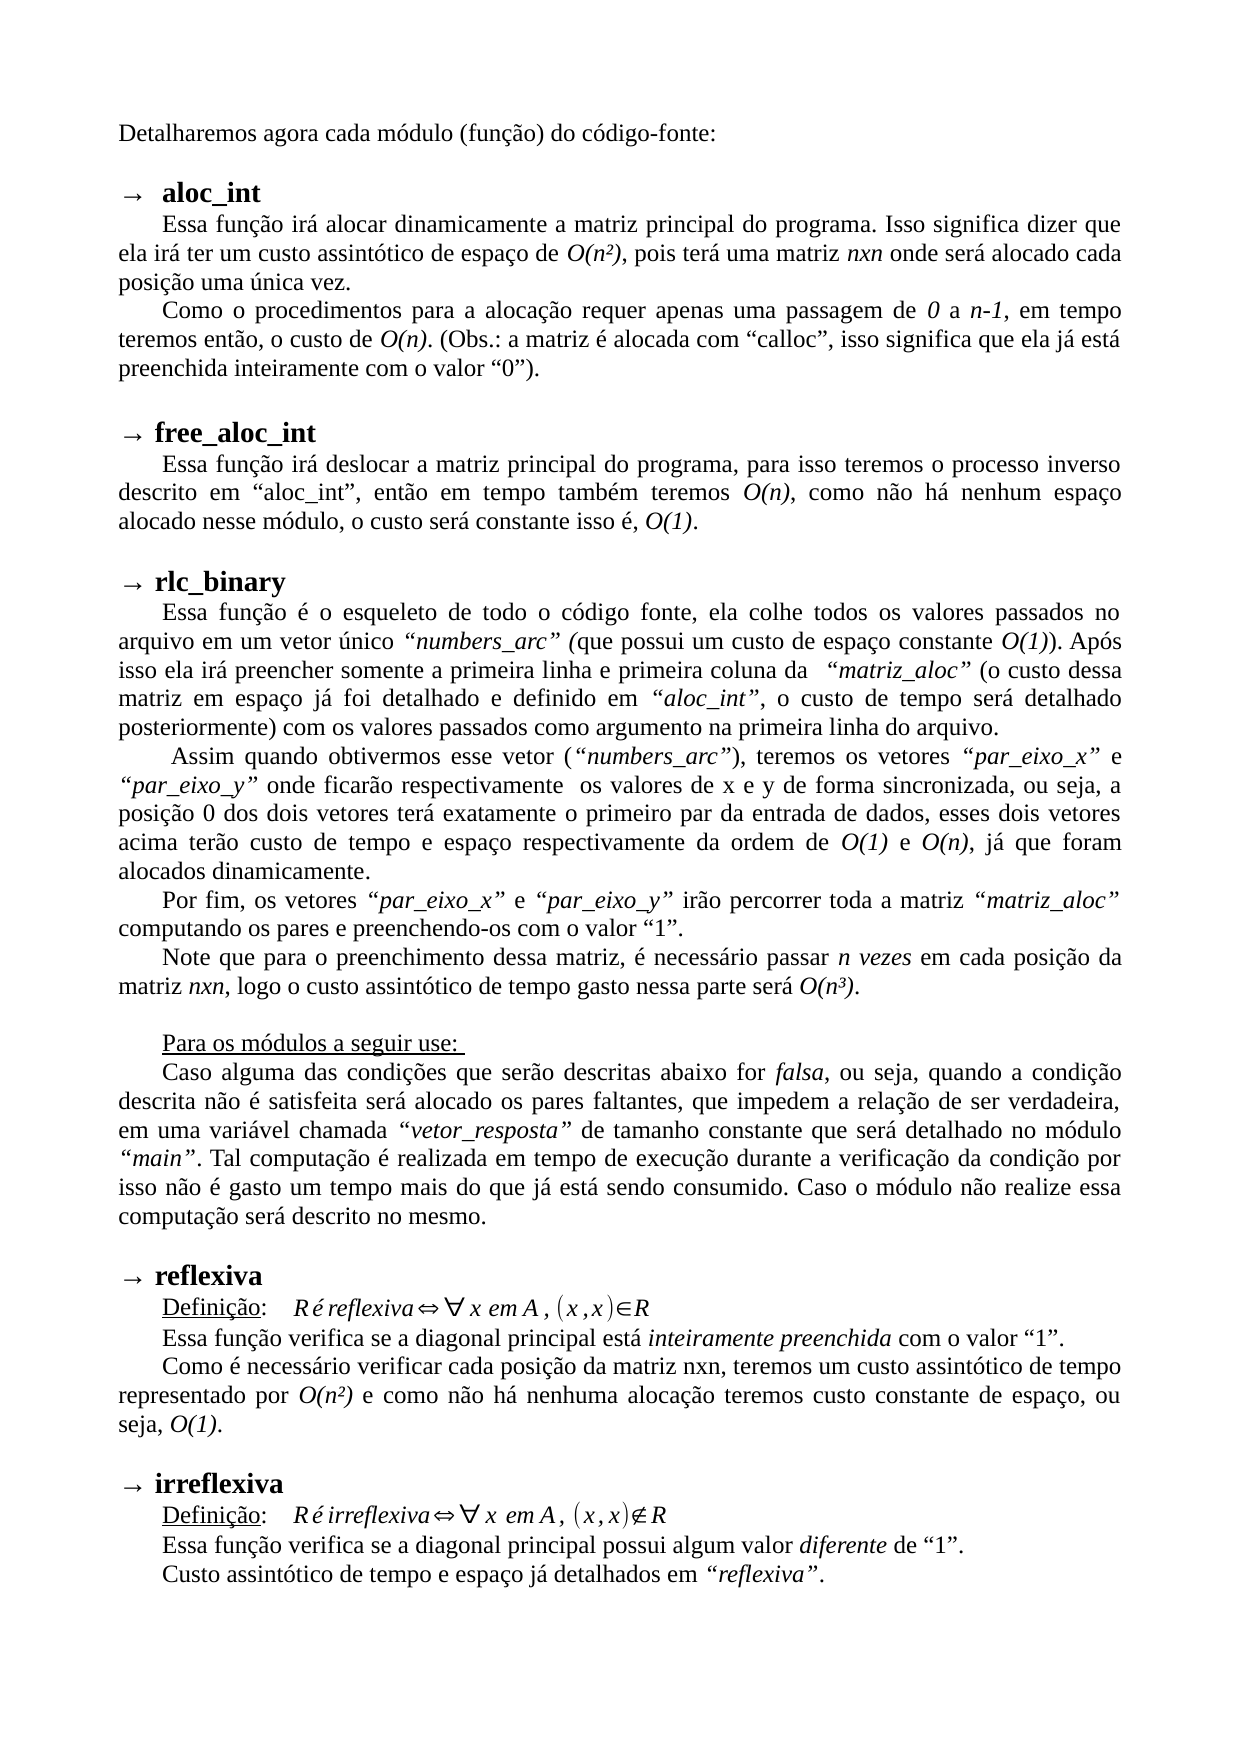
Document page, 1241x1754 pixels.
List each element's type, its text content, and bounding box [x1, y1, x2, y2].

text Caso alguma das condições que serão descritas abaixo for falsa, ou seja, quando a condição descrita não é satisfeita será alocado os pares faltantes, que impedem a relação de ser verdadeira, em uma variável chamada “vetor_resposta” de tamanho constante que será detalhado no módulo “main”. Tal computação é realizada em tempo de execução durante a verificação da condição por isso não é gasto um tempo mais do que já está sendo consumido. Caso o módulo não realize essa computação será descrito no mesmo. [118, 1057, 1122, 1230]
text Essa função verifica se a diagonal principal está inteiramente preenchida com o valor “1”. [118, 1323, 1122, 1351]
text Como o procedimentos para a alocação requer apenas uma passagem de 0 a n-1, em tempo teremos então, o custo de O(n). (Obs.: a matriz é alocada com “calloc”, isso significa que ela já está preenchida inteiramente com o valor “0”). [118, 295, 1122, 382]
text Essa função irá alocar dinamicamente a matriz principal do programa. Isso significa dizer que ela irá ter um custo assintótico de espaço de O(n²), pois terá uma matriz nxn onde será alocado cada posição uma única vez. [118, 209, 1122, 295]
text Por fim, os vetores “par_eixo_x” e “par_eixo_y” irão percorrer toda a matriz “matriz_aloc” computando os pares e preenchendo-os com o valor “1”. [118, 885, 1122, 942]
text → rlc_binary [118, 564, 1122, 597]
text → irreflexiva [118, 1466, 1122, 1500]
text Detalharemos agora cada módulo (função) do código-fonte: [118, 118, 1122, 147]
text Essa função é o esqueleto de todo o código fonte, ela colhe todos os valores passados no arquivo em um vetor único “numbers_arc” (que possui um custo de espaço constante O(1)). Após isso ela irá preencher somente a primeira linha e primeira coluna da “matriz_aloc” (o custo dessa matriz em espaço já foi detalhado e definido em “aloc_int”, o custo de tempo será detalhado posteriormente) com os valores passados como argumento na primeira linha do arquivo. [118, 597, 1122, 741]
text Para os módulos a seguir use: [118, 1028, 1122, 1057]
text Assim quando obtivermos esse vetor (“numbers_arc”), teremos os vetores “par_eixo_x” e “par_eixo_y” onde ficarão respectivamente os valores de x e y de forma sincronizada, ou seja, a posição 0 dos dois vetores terá exatamente o primeiro par da entrada de dados, esses dois vetores acima terão custo de tempo e espaço respectivamente da ordem de O(1) e O(n), já que foram alocados dinamicamente. [118, 741, 1122, 885]
text Definição: [118, 1292, 1122, 1323]
text Custo assintótico de tempo e espaço já detalhados em “reflexiva”. [118, 1559, 1122, 1588]
text Definição: [118, 1500, 1122, 1530]
text → aloc_int [118, 176, 1122, 209]
text → reflexiva [118, 1258, 1122, 1292]
text → free_aloc_int [118, 415, 1122, 449]
text Como é necessário verificar cada posição da matriz nxn, teremos um custo assintótico de tempo representado por O(n²) e como não há nenhuma alocação teremos custo constante de espaço, ou seja, O(1). [118, 1351, 1122, 1438]
text Essa função verifica se a diagonal principal possui algum valor diferente de “1”. [118, 1530, 1122, 1559]
text Essa função irá deslocar a matriz principal do programa, para isso teremos o processo inverso descrito em “aloc_int”, então em tempo também teremos O(n), como não há nenhum espaço alocado nesse módulo, o custo será constante isso é, O(1). [118, 449, 1122, 535]
text Note que para o preenchimento dessa matriz, é necessário passar n vezes em cada posição da matriz nxn, logo o custo assintótico de tempo gasto nessa parte será O(n³). [118, 942, 1122, 1000]
